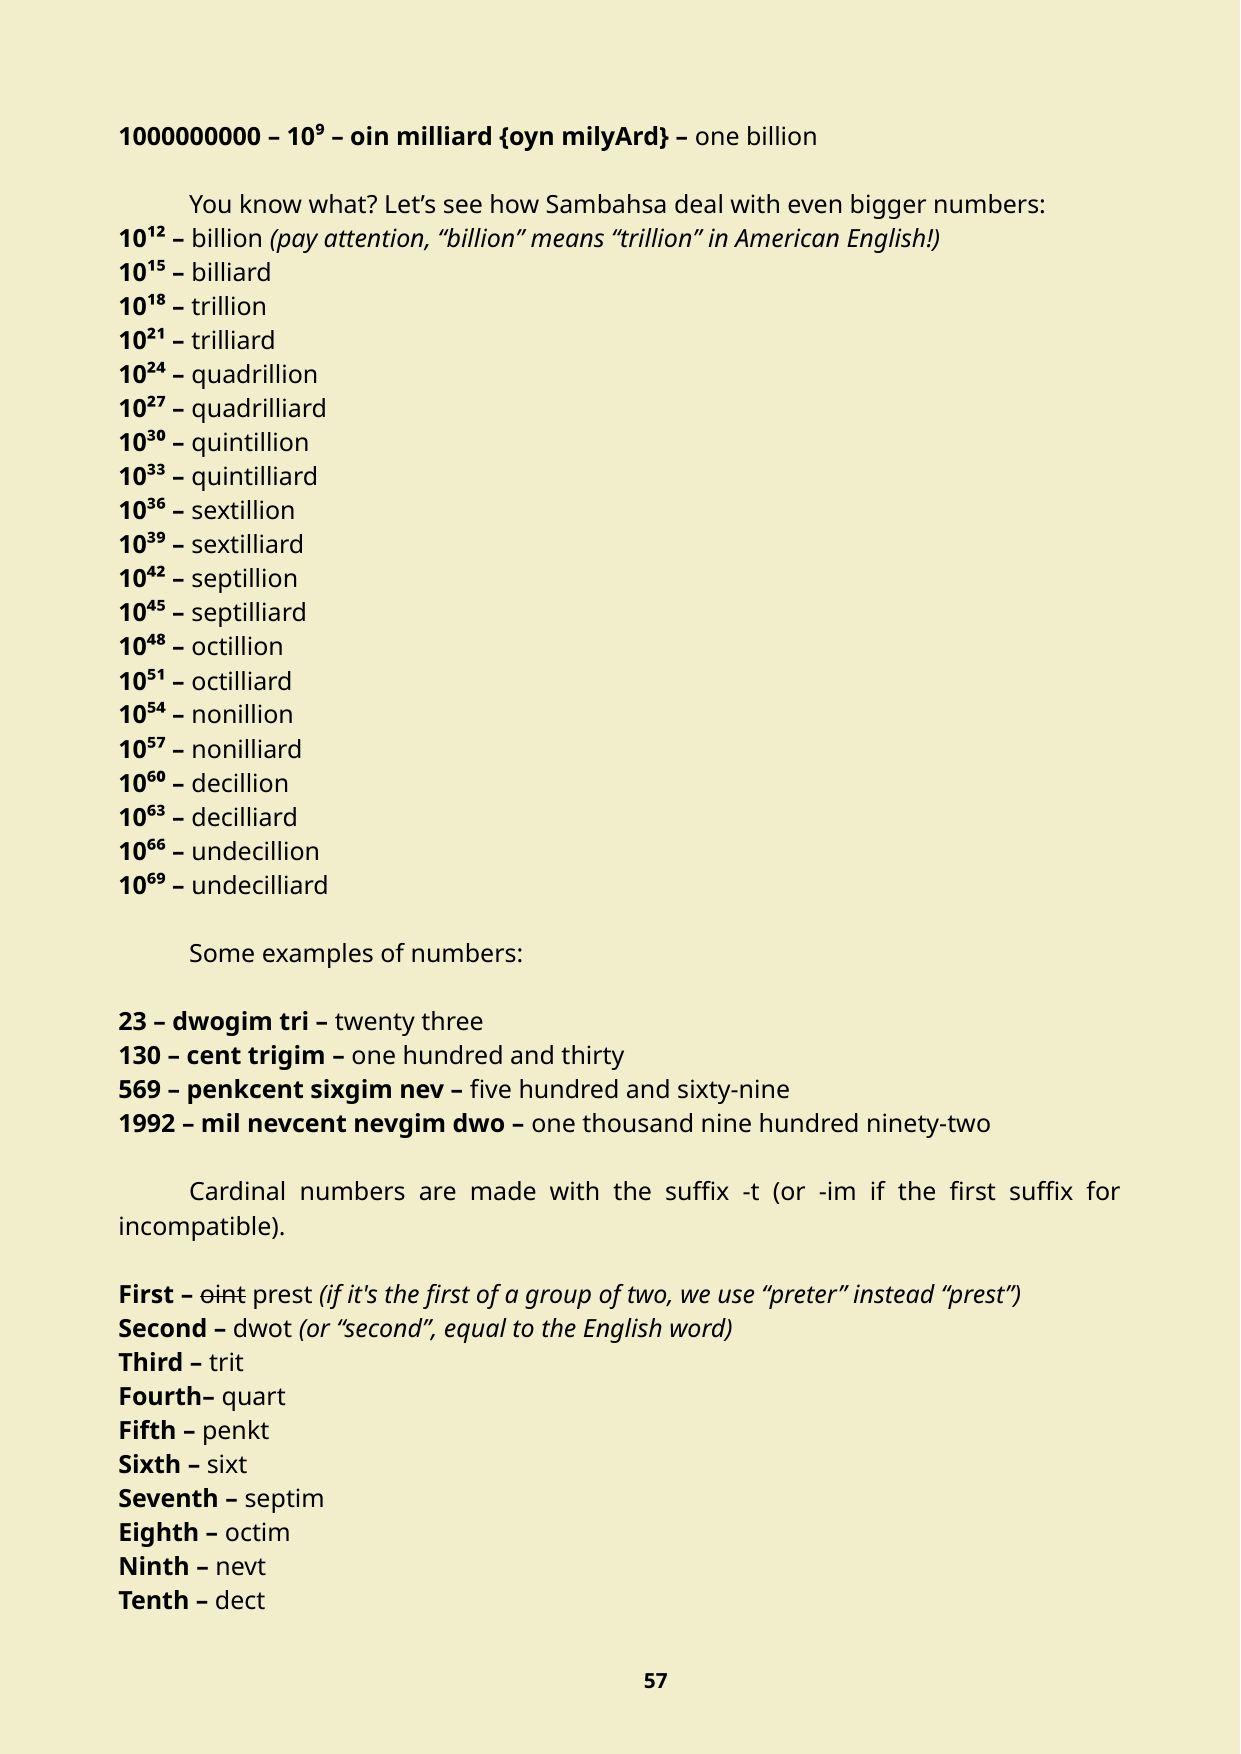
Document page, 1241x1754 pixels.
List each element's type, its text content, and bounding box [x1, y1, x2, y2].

text 10⁵⁴ – nonillion [118, 697, 1122, 731]
text Cardinal numbers are made with the suffix -t (or -im if the first suffix for incompatible). [118, 1174, 1122, 1242]
text Ninth – nevt [118, 1549, 1122, 1583]
text 10⁴⁵ – septilliard [118, 595, 1122, 629]
text Some examples of numbers: [118, 936, 1122, 970]
text Fifth – penkt [118, 1412, 1122, 1447]
text 10³⁰ – quintillion [118, 425, 1122, 459]
text Third – trit [118, 1344, 1122, 1378]
text 10⁵¹ – octilliard [118, 663, 1122, 697]
text 1992 – mil nevcent nevgim dwo – one thousand nine hundred ninety-two [118, 1106, 1122, 1140]
text 10³⁶ – sextillion [118, 493, 1122, 527]
text 10¹⁵ – billiard [118, 254, 1122, 288]
text 1000000000 – 10⁹ – oin milliard {oyn milyArd} – one billion [118, 118, 1122, 152]
text 10¹² – billion (pay attention, “billion” means “trillion” in American English!) [118, 220, 1122, 254]
text 10⁶³ – decilliard [118, 799, 1122, 833]
text Sixth – sixt [118, 1447, 1122, 1481]
text Seventh – septim [118, 1481, 1122, 1515]
text 10³⁹ – sextilliard [118, 527, 1122, 561]
text Fourth– quart [118, 1378, 1122, 1412]
text 10¹⁸ – trillion [118, 288, 1122, 322]
text 10³³ – quintilliard [118, 459, 1122, 493]
text Eighth – octim [118, 1515, 1122, 1549]
text 23 – dwogim tri – twenty three [118, 1004, 1122, 1038]
text 569 – penkcent sixgim nev – five hundred and sixty-nine [118, 1072, 1122, 1106]
text 130 – cent trigim – one hundred and thirty [118, 1038, 1122, 1072]
text 10²⁷ – quadrilliard [118, 391, 1122, 425]
text 10⁴⁸ – octillion [118, 629, 1122, 663]
text 10⁶⁹ – undecilliard [118, 867, 1122, 902]
text Second – dwot (or “second”, equal to the English word) [118, 1310, 1122, 1344]
text 10⁶⁰ – decillion [118, 765, 1122, 799]
text 10²⁴ – quadrillion [118, 357, 1122, 391]
text You know what? Let’s see how Sambahsa deal with even bigger numbers: [118, 186, 1122, 220]
text 10²¹ – trilliard [118, 322, 1122, 357]
text 10⁵⁷ – nonilliard [118, 731, 1122, 765]
text First – oint prest (if it's the first of a group of two, we use “preter” instead “prest”) [118, 1276, 1122, 1310]
text 10⁶⁶ – undecillion [118, 833, 1122, 867]
text 10⁴² – septillion [118, 561, 1122, 595]
text Tenth – dect [118, 1583, 1122, 1617]
